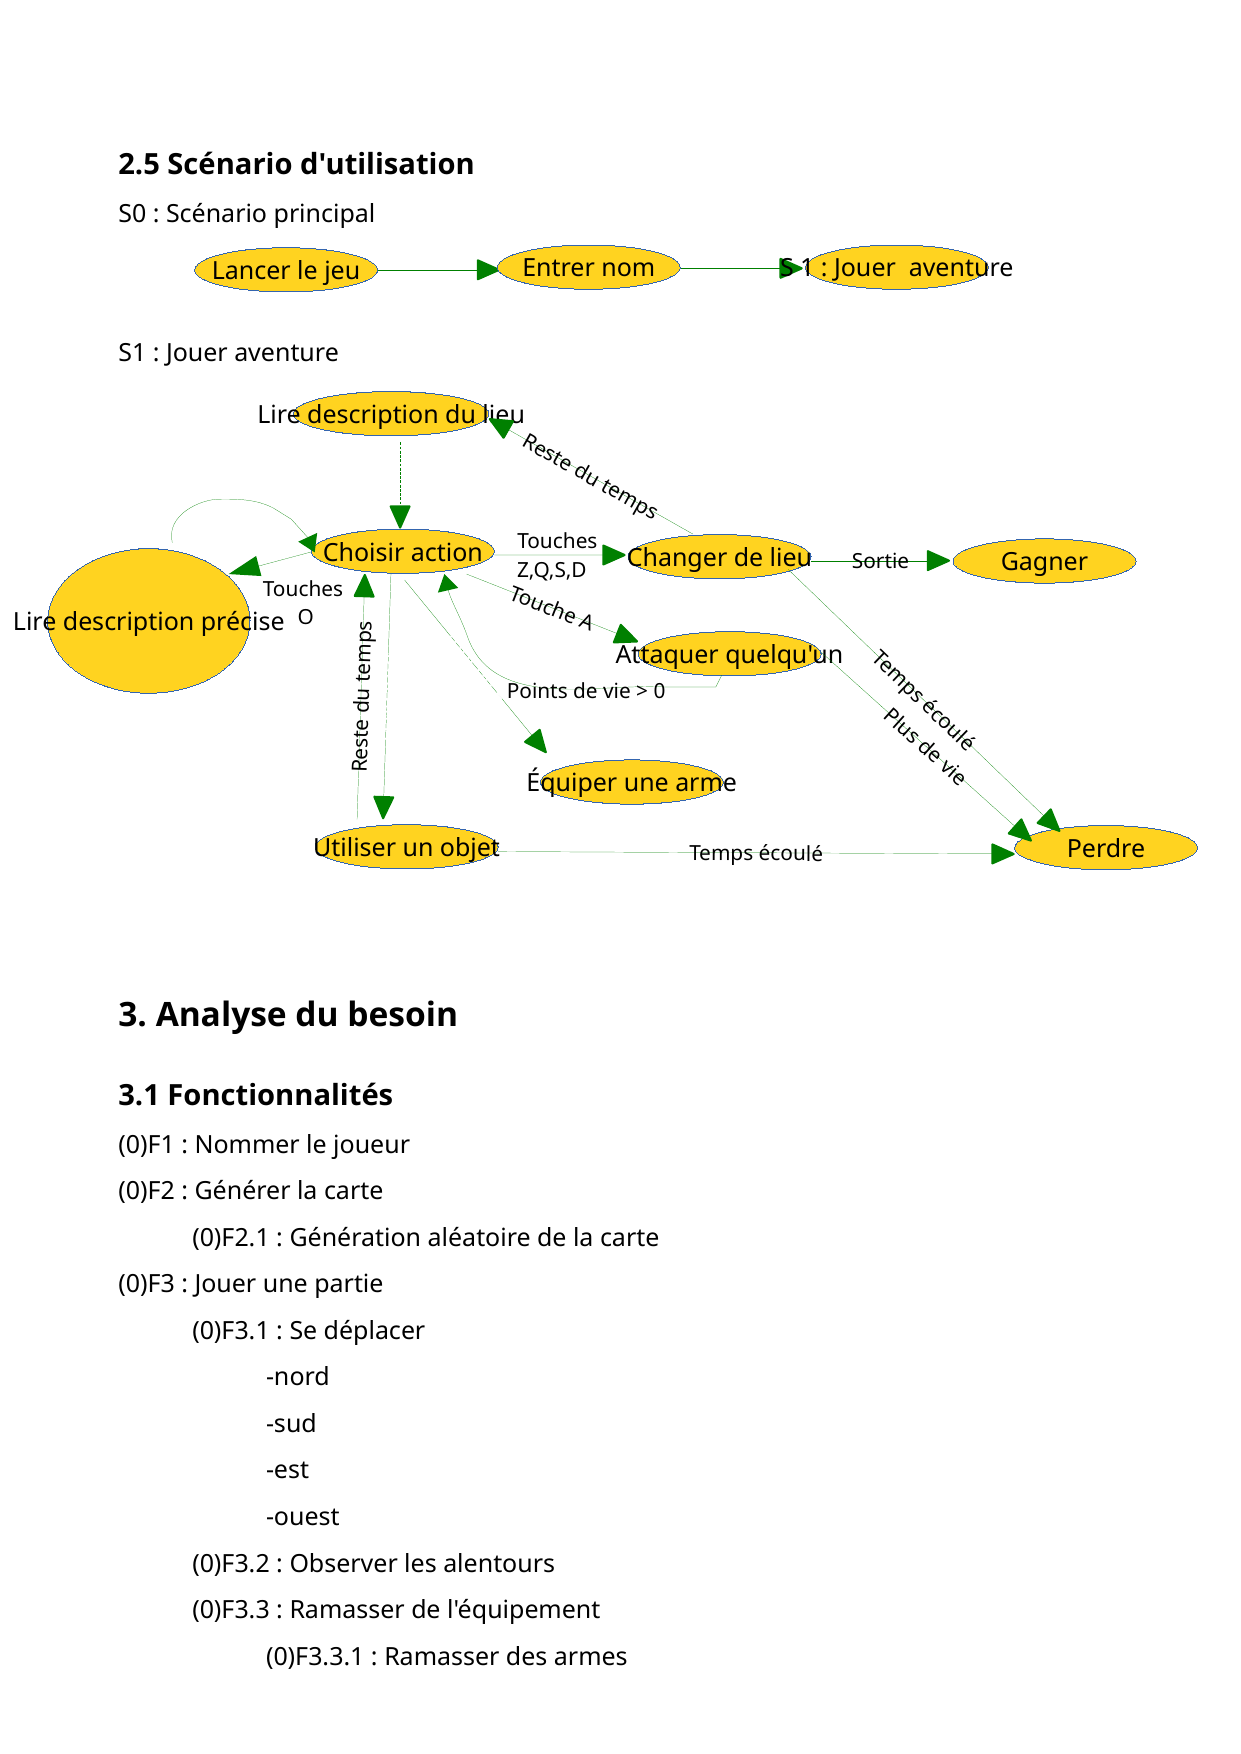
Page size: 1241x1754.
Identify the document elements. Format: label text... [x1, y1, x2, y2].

text -ouest [118, 1499, 1122, 1533]
text (0)F2.1 : Génération aléatoire de la carte [118, 1219, 1122, 1253]
text S1 : Jouer aventure [118, 335, 1122, 369]
text S0 : Scénario principal [118, 195, 1122, 229]
text (0)F1 : Nommer le joueur [118, 1126, 1122, 1160]
text (0)F2 : Générer la carte [118, 1173, 1122, 1207]
subtitle 3. Analyse du besoin [118, 991, 1122, 1037]
text (0)F3.3.1 : Ramasser des armes [118, 1638, 1122, 1672]
text (0)F3 : Jouer une partie [118, 1266, 1122, 1300]
text (0)F3.3 : Ramasser de l'équipement [118, 1592, 1122, 1626]
subtitle 2.5 Scénario d'utilisation [118, 143, 1122, 183]
text -est [118, 1452, 1122, 1486]
text -sud [118, 1406, 1122, 1440]
subtitle 3.1 Fonctionnalités [118, 1074, 1122, 1114]
text -nord [118, 1359, 1122, 1393]
text (0)F3.1 : Se déplacer [118, 1312, 1122, 1347]
text (0)F3.2 : Observer les alentours [118, 1545, 1122, 1579]
